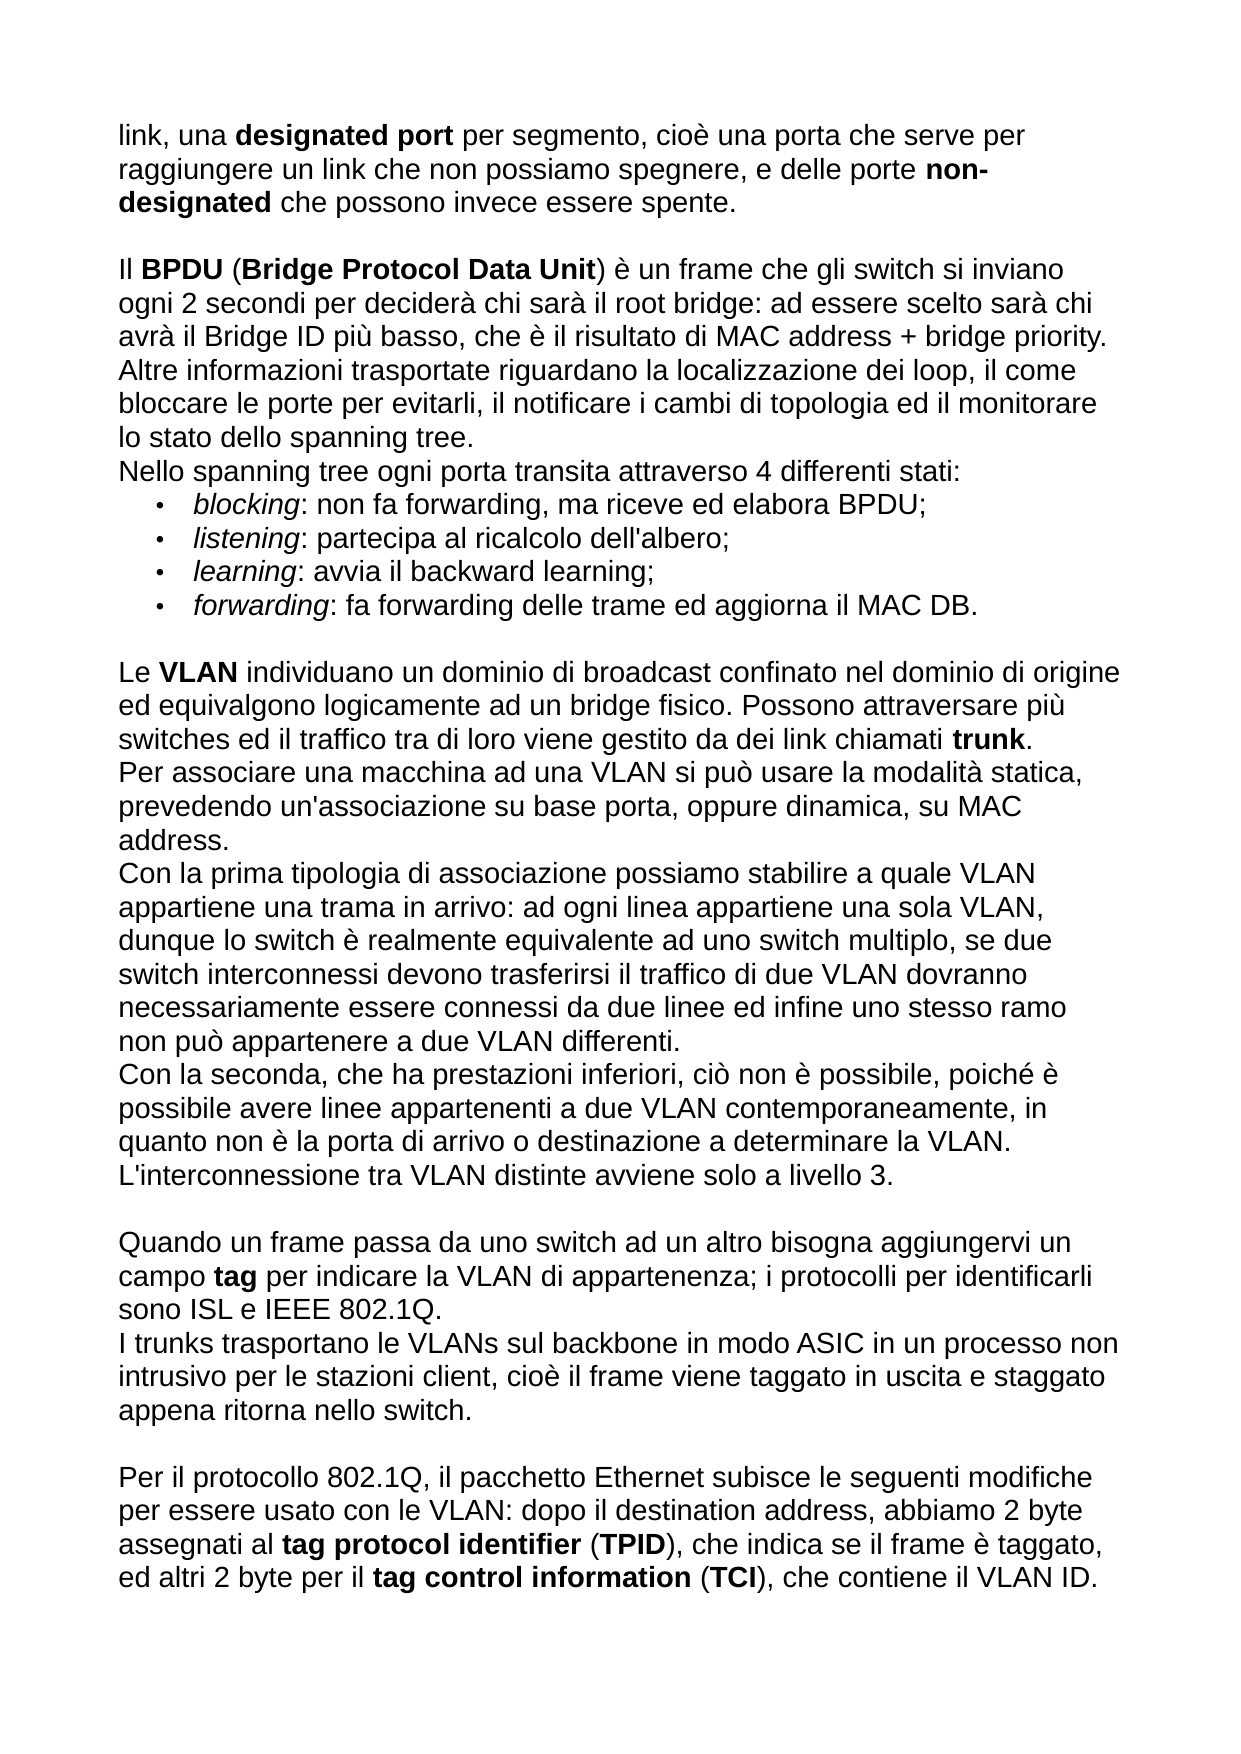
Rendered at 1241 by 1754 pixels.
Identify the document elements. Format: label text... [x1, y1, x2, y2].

text Nello spanning tree ogni porta transita attraverso 4 differenti stati: [118, 453, 1122, 487]
text Con la prima tipologia di associazione possiamo stabilire a quale VLAN appartiene una trama in arrivo: ad ogni linea appartiene una sola VLAN, dunque lo switch è realmente equivalente ad uno switch multiplo, se due switch interconnessi devono trasferirsi il traffico di due VLAN dovranno necessariamente essere connessi da due linee ed infine uno stesso ramo non può appartenere a due VLAN differenti. [118, 856, 1122, 1057]
text Per associare una macchina ad una VLAN si può usare la modalità statica, prevedendo un'associazione su base porta, oppure dinamica, su MAC address. [118, 755, 1122, 856]
text L'interconnessione tra VLAN distinte avviene solo a livello 3. [118, 1158, 1122, 1191]
list forwarding: fa forwarding delle trame ed aggiorna il MAC DB. [156, 588, 1122, 621]
text link, una designated port per segmento, cioè una porta che serve per raggiungere un link che non possiamo spegnere, e delle porte non-designated che possono invece essere spente. [118, 118, 1122, 219]
list learning: avvia il backward learning; [156, 554, 1122, 588]
text Con la seconda, che ha prestazioni inferiori, ciò non è possibile, poiché è possibile avere linee appartenenti a due VLAN contemporaneamente, in quanto non è la porta di arrivo o destinazione a determinare la VLAN. [118, 1057, 1122, 1158]
text Le VLAN individuano un dominio di broadcast confinato nel dominio di origine ed equivalgono logicamente ad un bridge fisico. Possono attraversare più switches ed il traffico tra di loro viene gestito da dei link chiamati trunk. [118, 655, 1122, 755]
list listening: partecipa al ricalcolo dell'albero; [156, 521, 1122, 554]
text Altre informazioni trasportate riguardano la localizzazione dei loop, il come bloccare le porte per evitarli, il notificare i cambi di topologia ed il monitorare lo stato dello spanning tree. [118, 353, 1122, 453]
text Quando un frame passa da uno switch ad un altro bisogna aggiungervi un campo tag per indicare la VLAN di appartenenza; i protocolli per identificarli sono ISL e IEEE 802.1Q. [118, 1225, 1122, 1326]
text I trunks trasportano le VLANs sul backbone in modo ASIC in un processo non intrusivo per le stazioni client, cioè il frame viene taggato in uscita e staggato appena ritorna nello switch. [118, 1326, 1122, 1426]
text Per il protocollo 802.1Q, il pacchetto Ethernet subisce le seguenti modifiche per essere usato con le VLAN: dopo il destination address, abbiamo 2 byte assegnati al tag protocol identifier (TPID), che indica se il frame è taggato, ed altri 2 byte per il tag control information (TCI), che contiene il VLAN ID. [118, 1460, 1122, 1594]
text Il BPDU (Bridge Protocol Data Unit) è un frame che gli switch si inviano ogni 2 secondi per deciderà chi sarà il root bridge: ad essere scelto sarà chi avrà il Bridge ID più basso, che è il risultato di MAC address + bridge priority. [118, 252, 1122, 353]
list blocking: non fa forwarding, ma riceve ed elabora BPDU; [156, 487, 1122, 521]
